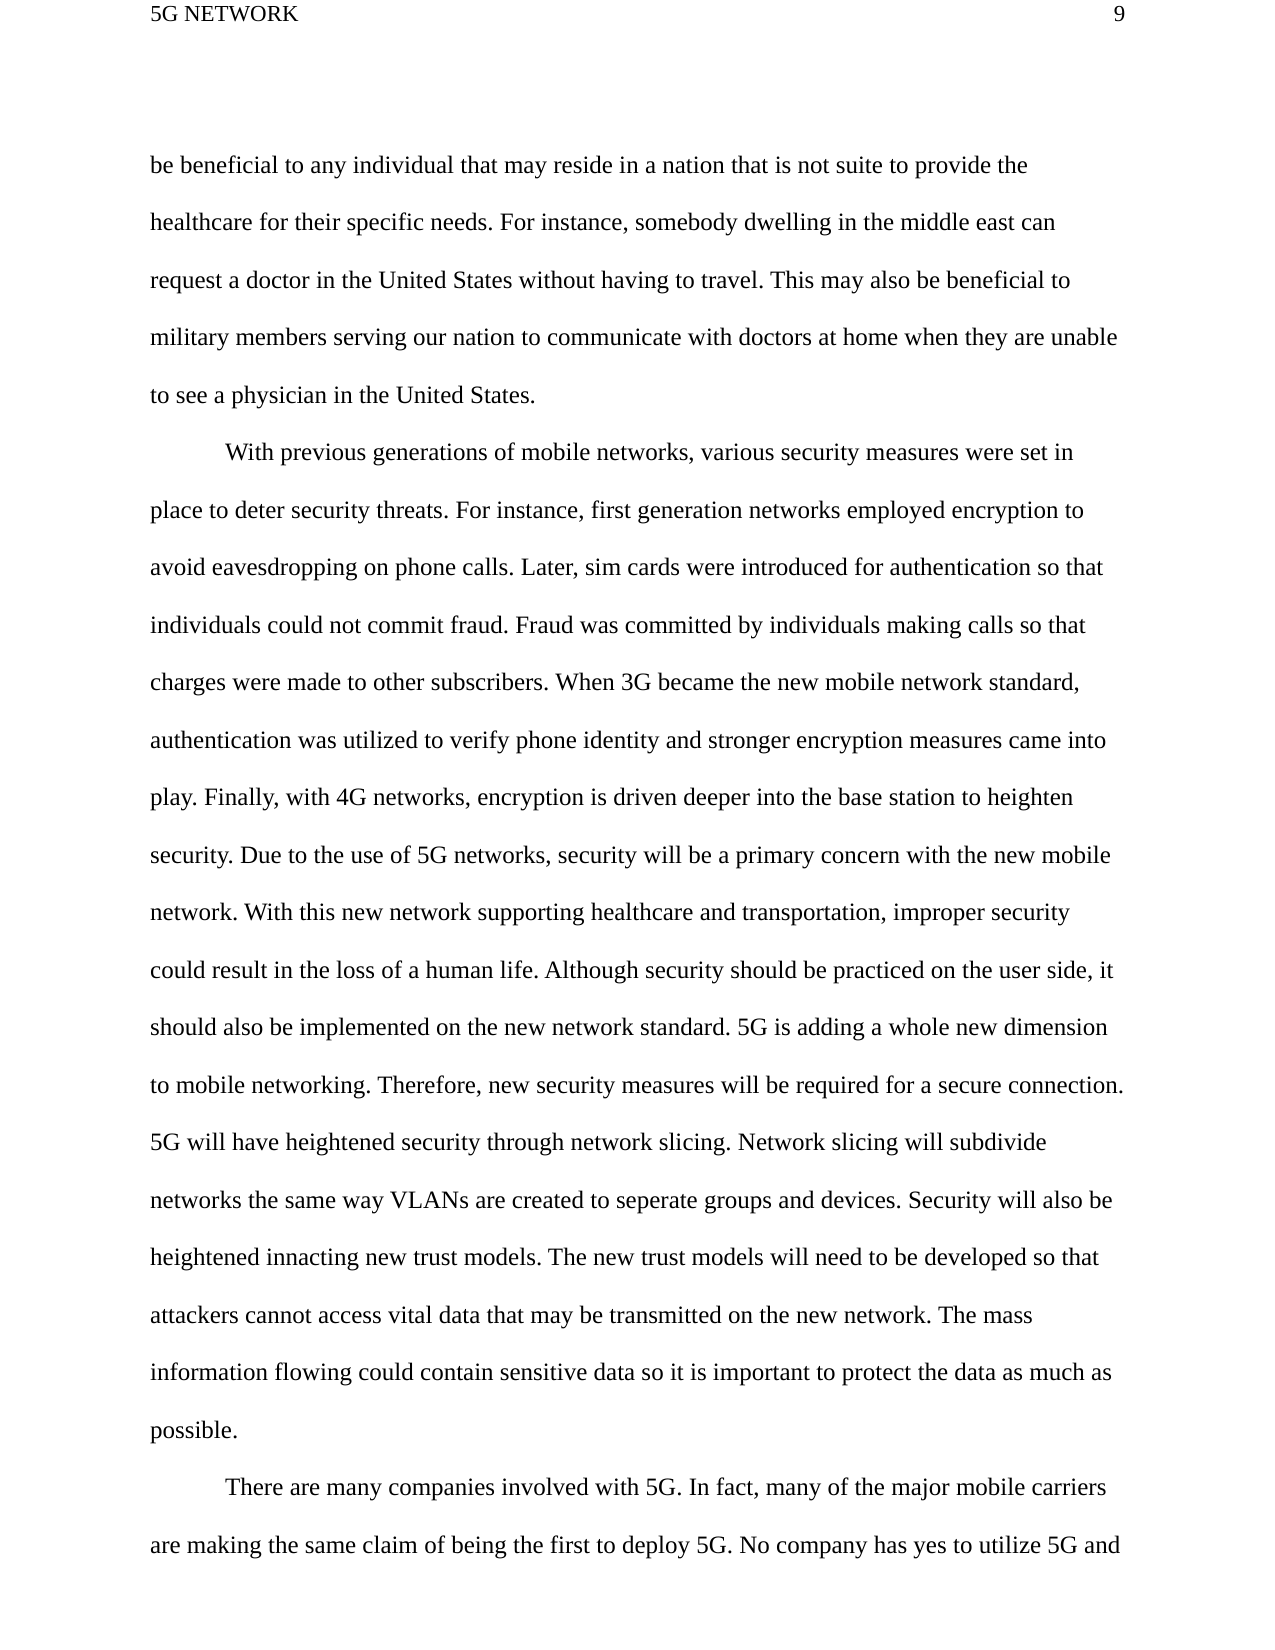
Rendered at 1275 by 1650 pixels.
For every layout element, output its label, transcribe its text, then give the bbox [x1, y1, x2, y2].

text be beneficial to any individual that may reside in a nation that is not suite to provide the healthcare for their specific needs. For instance, somebody dwelling in the middle east can request a doctor in the United States without having to travel. This may also be beneficial to military members serving our nation to communicate with doctors at home when they are unable to see a physician in the United States. [150, 150, 1125, 409]
text With previous generations of mobile networks, various security measures were set in place to deter security threats. For instance, first generation networks employed encryption to avoid eavesdropping on phone calls. Later, sim cards were introduced for authentication so that individuals could not commit fraud. Fraud was committed by individuals making calls so that charges were made to other subscribers. When 3G became the new mobile network standard, authentication was utilized to verify phone identity and stronger encryption measures came into play. Finally, with 4G networks, encryption is driven deeper into the base station to heighten security. Due to the use of 5G networks, security will be a primary concern with the new mobile network. With this new network supporting healthcare and transportation, improper security could result in the loss of a human life. Although security should be practiced on the user side, it should also be implemented on the new network standard. 5G is adding a whole new dimension to mobile networking. Therefore, new security measures will be required for a secure connection. 5G will have heightened security through network slicing. Network slicing will subdivide networks the same way VLANs are created to seperate groups and devices. Security will also be heightened innacting new trust models. The new trust models will need to be developed so that attackers cannot access vital data that may be transmitted on the new network. The mass information flowing could contain sensitive data so it is important to protect the data as much as possible. [150, 437, 1125, 1444]
text There are many companies involved with 5G. In fact, many of the major mobile carriers are making the same claim of being the first to deploy 5G. No company has yes to utilize 5G and [150, 1472, 1125, 1559]
